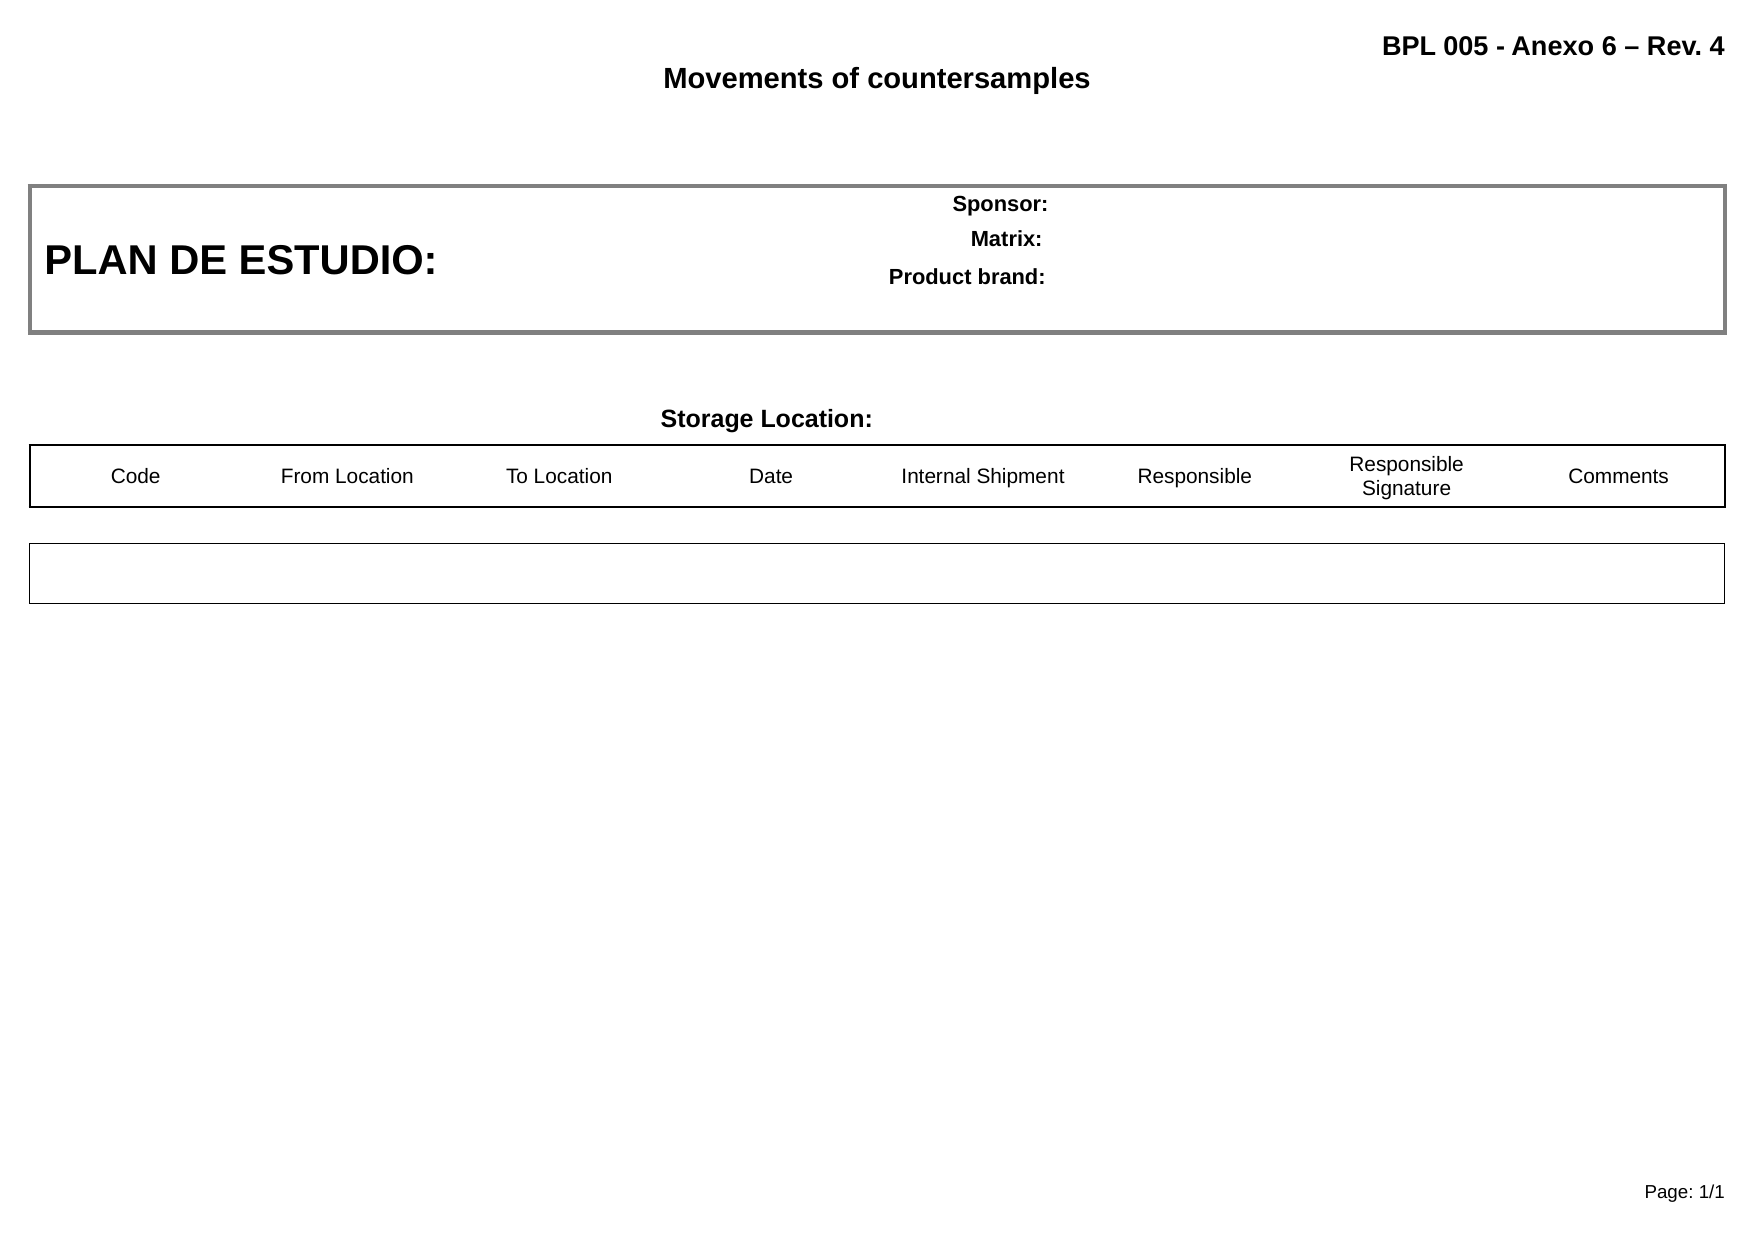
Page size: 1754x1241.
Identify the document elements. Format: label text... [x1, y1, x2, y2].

table_header Sponsor: [733, 188, 1051, 219]
table_cell <format_date(sample['date'], user.language)> [665, 544, 877, 603]
table_cell <sample['from_location']> [241, 544, 453, 603]
table_cell <sample['number']> [30, 544, 241, 603]
table_cell Date [665, 446, 877, 506]
table_cell <sample['to_location']> [453, 544, 665, 603]
table_cell Responsible [1089, 446, 1301, 506]
table_cell Product brand: [733, 254, 1051, 295]
table_cell [1051, 295, 1723, 330]
table_cell From Location [241, 446, 453, 506]
table_cell <sample['shipment']> [877, 544, 1089, 603]
table_cell <sample['responsible']> [1089, 544, 1301, 603]
table_cell Responsible Signature [1301, 446, 1512, 506]
table_cell <for each="sample in record['samples']"> [30, 508, 1724, 543]
text <for each="record in objects.values()"> [29, 363, 1724, 392]
text </for> [29, 667, 1724, 696]
table_header <stp_sponsor> [1051, 188, 1723, 219]
table_cell Comments [1513, 446, 1724, 506]
table_cell [733, 295, 1051, 330]
table_cell To Location [453, 446, 665, 506]
table_header PLAN DE ESTUDIO:<code> [32, 188, 732, 330]
table_cell </for> [30, 604, 1724, 638]
table_cell [1301, 544, 1512, 603]
table_cell Code [31, 446, 241, 506]
table_cell Matrix: [733, 219, 1051, 254]
table_cell [1513, 544, 1724, 603]
table_cell Internal Shipment [877, 446, 1089, 506]
table_header Storage Location: <record['location']> [30, 392, 1724, 444]
table_cell <stp_matrix> [1051, 219, 1723, 254]
table_cell <stp_product_brand> [1051, 254, 1723, 295]
